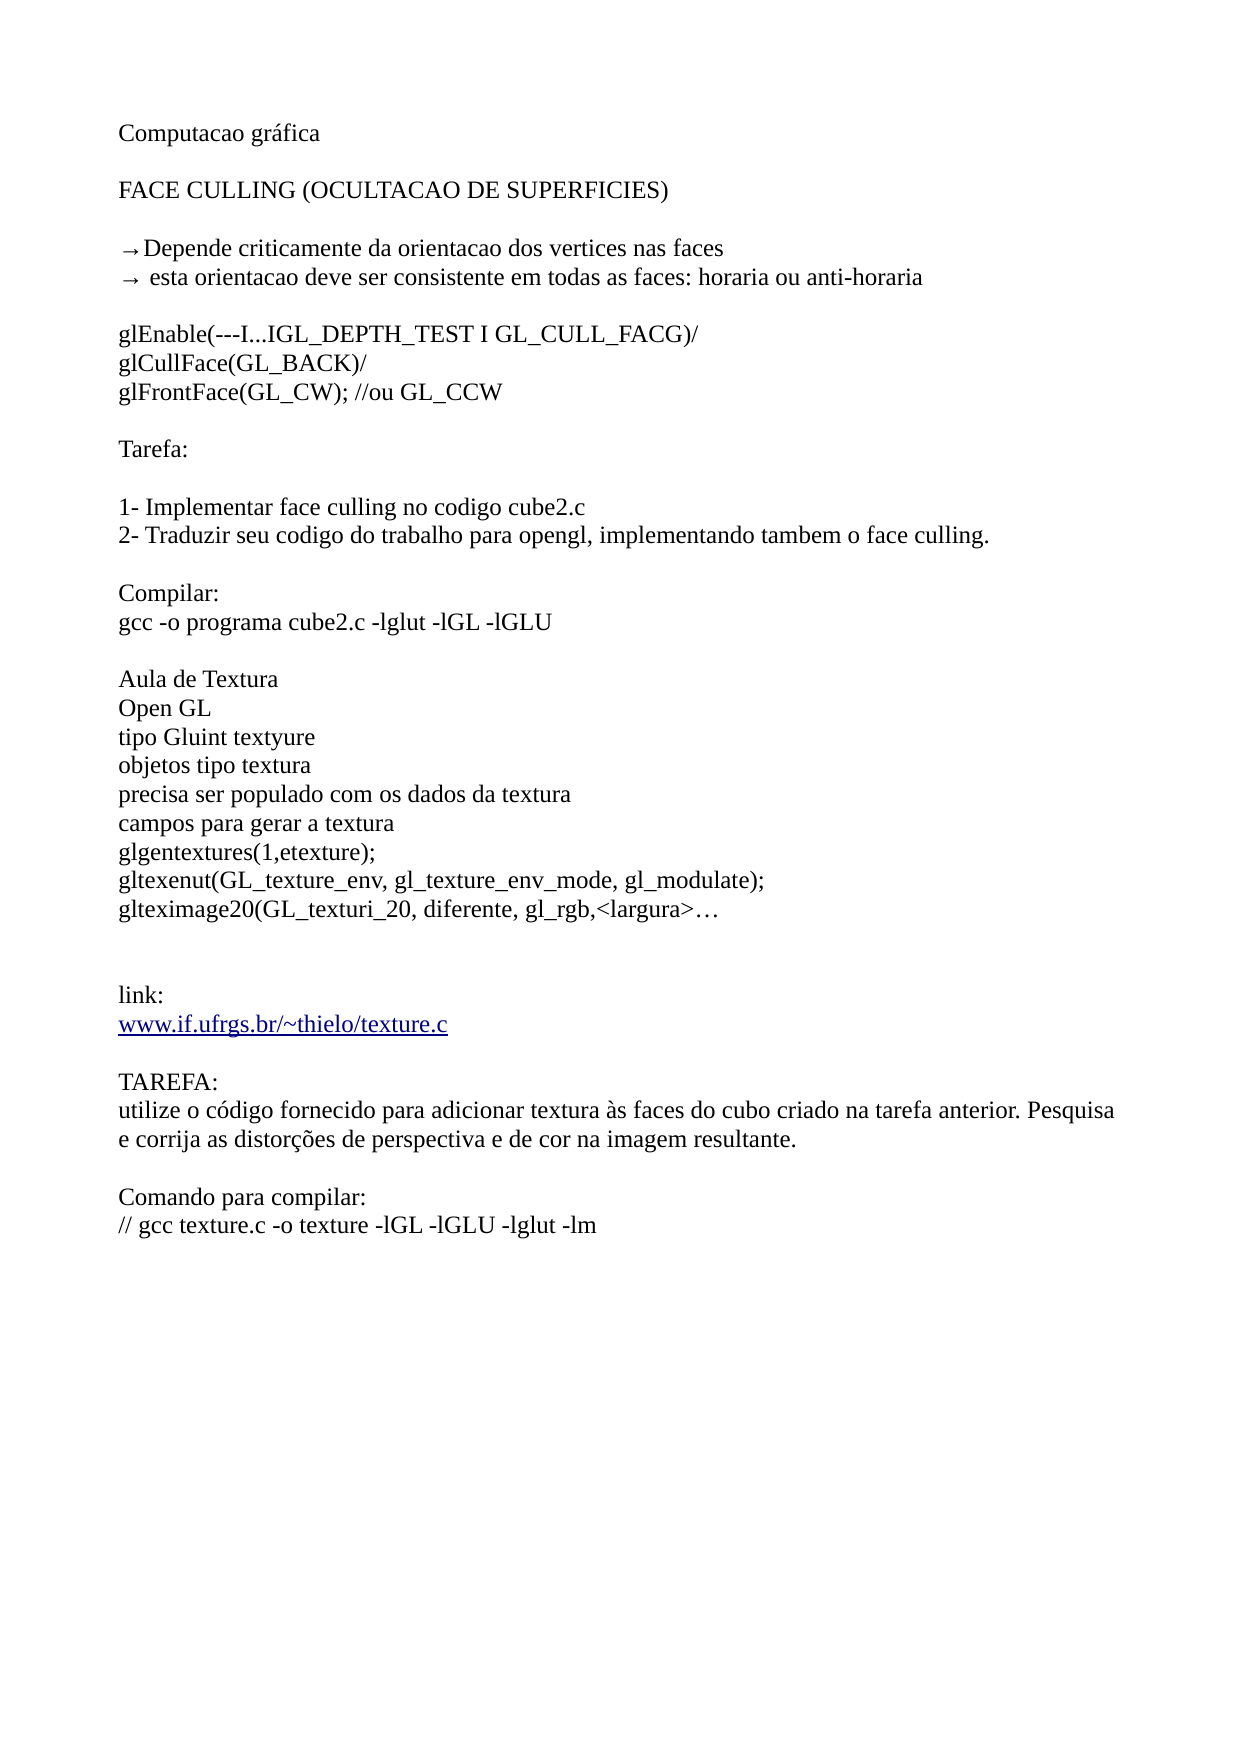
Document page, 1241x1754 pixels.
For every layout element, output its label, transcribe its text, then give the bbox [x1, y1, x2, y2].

text utilize o código fornecido para adicionar textura às faces do cubo criado na tarefa anterior. Pesquisa e corrija as distorções de perspectiva e de cor na imagem resultante. [118, 1096, 1122, 1153]
text gcc -o programa cube2.c -lglut -lGL -lGLU [118, 607, 1122, 636]
text glEnable(---I...IGL_DEPTH_TEST I GL_CULL_FACG)/ [118, 319, 1122, 348]
text Open GL [118, 693, 1122, 722]
text Comando para compilar: [118, 1182, 1122, 1211]
text Computacao gráfica [118, 118, 1122, 147]
text → esta orientacao deve ser consistente em todas as faces: horaria ou anti-horaria [118, 262, 1122, 291]
text precisa ser populado com os dados da textura [118, 779, 1122, 808]
text TAREFA: [118, 1067, 1122, 1096]
text 2- Traduzir seu codigo do trabalho para opengl, implementando tambem o face culling. [118, 521, 1122, 549]
text objetos tipo textura [118, 751, 1122, 779]
text 1- Implementar face culling no codigo cube2.c [118, 492, 1122, 521]
text glCullFace(GL_BACK)/ [118, 348, 1122, 377]
text →Depende criticamente da orientacao dos vertices nas faces [118, 233, 1122, 262]
text glgentextures(1,etexture); [118, 837, 1122, 866]
text glteximage20(GL_texturi_20, diferente, gl_rgb,<largura>… [118, 894, 1122, 923]
text glFrontFace(GL_CW); //ou GL_CCW [118, 377, 1122, 406]
text // gcc texture.c -o texture -lGL -lGLU -lglut -lm [118, 1211, 1122, 1239]
text Tarefa: [118, 434, 1122, 463]
text www.if.ufrgs.br/~thielo/texture.c [118, 1009, 1122, 1038]
text FACE CULLING (OCULTACAO DE SUPERFICIES) [118, 176, 1122, 204]
text gltexenut(GL_texture_env, gl_texture_env_mode, gl_modulate); [118, 866, 1122, 894]
text Aula de Textura [118, 664, 1122, 693]
text Compilar: [118, 578, 1122, 607]
text link: [118, 981, 1122, 1009]
text tipo Gluint textyure [118, 722, 1122, 751]
text campos para gerar a textura [118, 808, 1122, 837]
